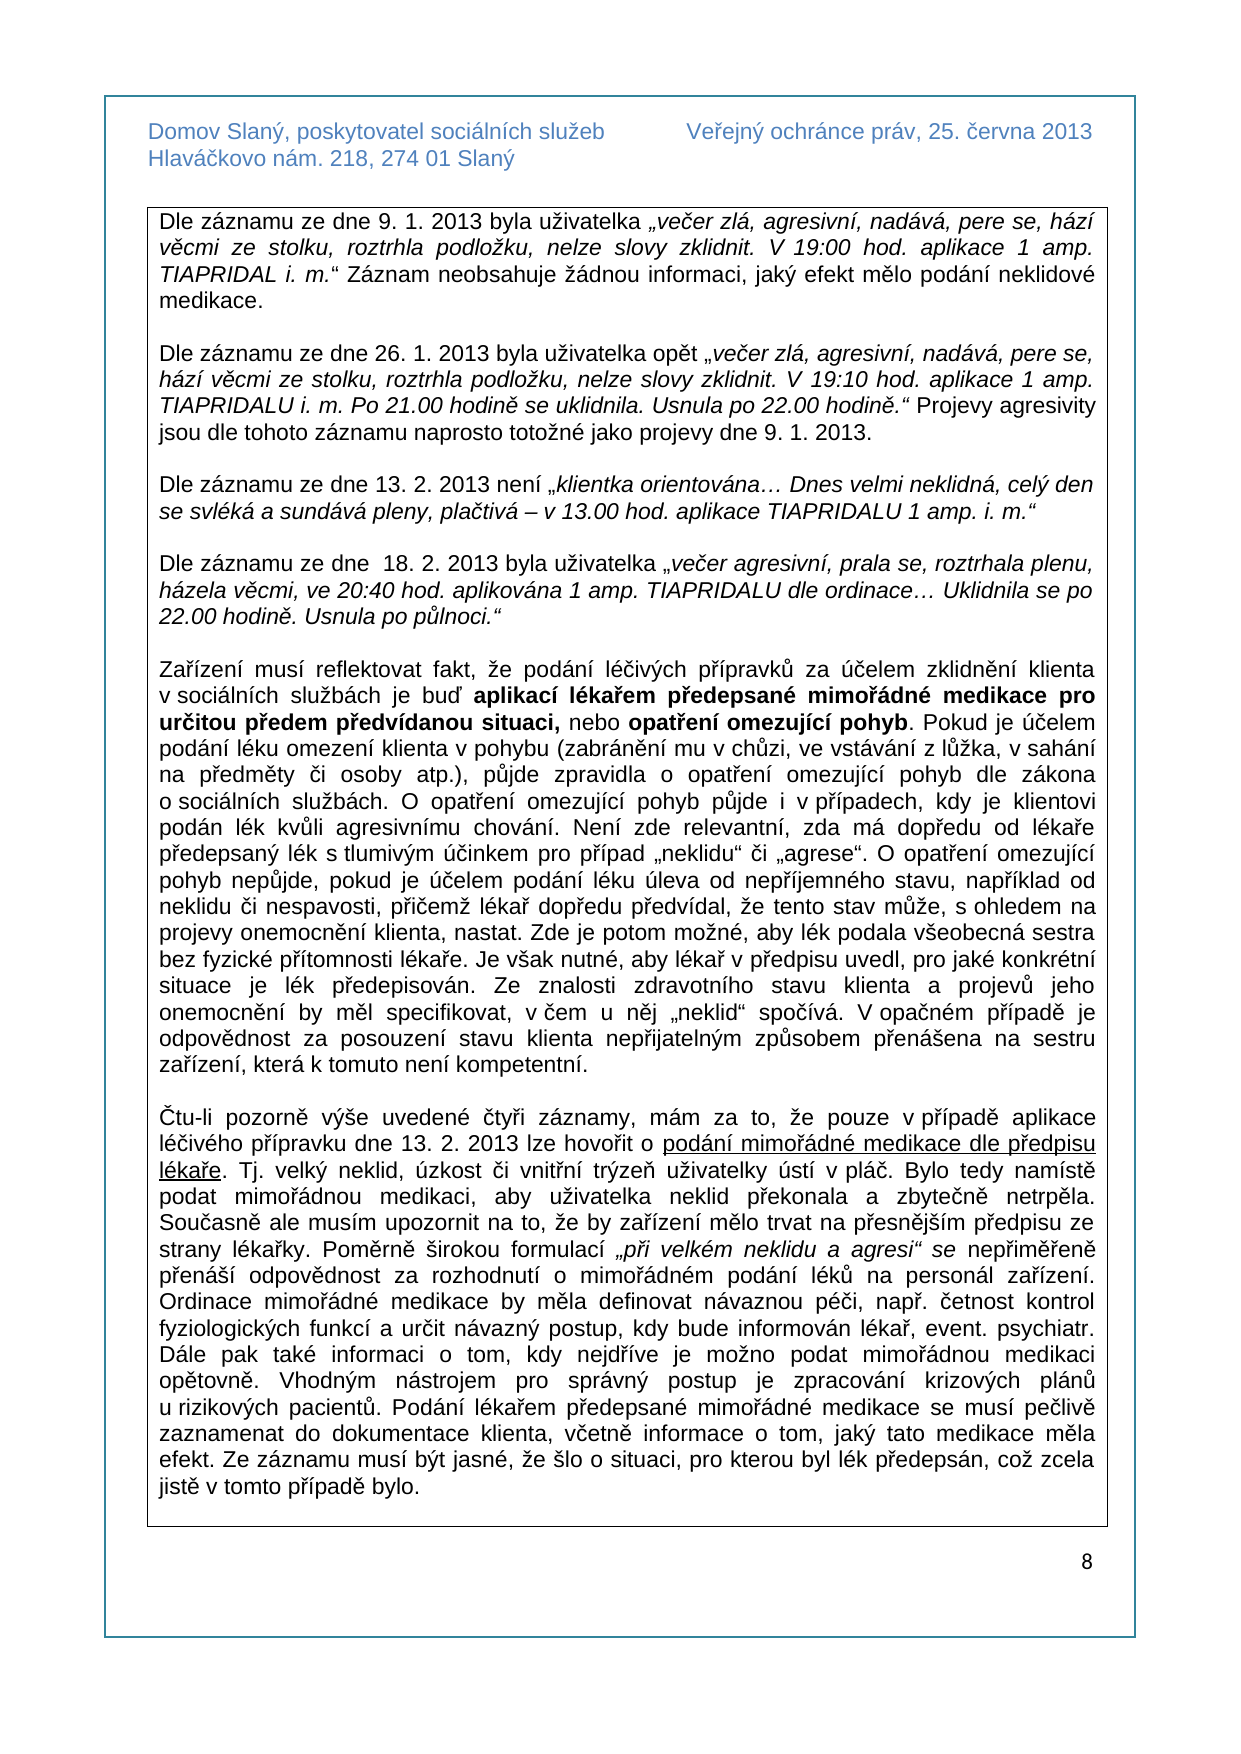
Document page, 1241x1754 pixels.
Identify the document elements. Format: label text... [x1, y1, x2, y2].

table_cell Dle záznamu ze dne 9. 1. 2013 byla uživatelka „večer zlá, agresivní, nadává, pere se, hází věcmi ze stolku, roztrhla podložku, nelze slovy zklidnit. V 19:00 hod. aplikace 1 amp. TIAPRIDAL i. m.“ Záznam neobsahuje žádnou informaci, jaký efekt mělo podání neklidové medikace. Dle záznamu ze dne 26. 1. 2013 byla uživatelka opět „večer zlá, agresivní, nadává, pere se, hází věcmi ze stolku, roztrhla podložku, nelze slovy zklidnit. V 19:10 hod. aplikace 1 amp. TIAPRIDALU i. m. Po 21.00 hodině se uklidnila. Usnula po 22.00 hodině.“ Projevy agresivity jsou dle tohoto záznamu naprosto totožné jako projevy dne 9. 1. 2013. Dle záznamu ze dne 13. 2. 2013 není „klientka orientována… Dnes velmi neklidná, celý den se svléká a sundává pleny, plačtivá – v 13.00 hod. aplikace TIAPRIDALU 1 amp. i. m.“ Dle záznamu ze dne 18. 2. 2013 byla uživatelka „večer agresivní, prala se, roztrhala plenu, házela věcmi, ve 20:40 hod. aplikována 1 amp. TIAPRIDALU dle ordinace… Uklidnila se po 22.00 hodině. Usnula po půlnoci.“ Zařízení musí reflektovat fakt, že podání léčivých přípravků za účelem zklidnění klienta v sociálních službách je buď aplikací lékařem předepsané mimořádné medikace pro určitou předem předvídanou situaci, nebo opatření omezující pohyb. Pokud je účelem podání léku omezení klienta v pohybu (zabránění mu v chůzi, ve vstávání z lůžka, v sahání na předměty či osoby atp.), půjde zpravidla o opatření omezující pohyb dle zákona o sociálních službách. O opatření omezující pohyb půjde i v případech, kdy je klientovi podán lék kvůli agresivnímu chování. Není zde relevantní, zda má dopředu od lékaře předepsaný lék s tlumivým účinkem pro případ „neklidu“ či „agrese“. O opatření omezující pohyb nepůjde, pokud je účelem podání léku úleva od nepříjemného stavu, například od neklidu či nespavosti, přičemž lékař dopředu předvídal, že tento stav může, s ohledem na projevy onemocnění klienta, nastat. Zde je potom možné, aby lék podala všeobecná sestra bez fyzické přítomnosti lékaře. Je však nutné, aby lékař v předpisu uvedl, pro jaké konkrétní situace je lék předepisován. Ze znalosti zdravotního stavu klienta a projevů jeho onemocnění by měl specifikovat, v čem u něj „neklid“ spočívá. V opačném případě je odpovědnost za posouzení stavu klienta nepřijatelným způsobem přenášena na sestru zařízení, která k tomuto není kompetentní. Čtu-li pozorně výše uvedené čtyři záznamy, mám za to, že pouze v případě aplikace léčivého přípravku dne 13. 2. 2013 lze hovořit o podání mimořádné medikace dle předpisu lékaře. Tj. velký neklid, úzkost či vnitřní trýzeň uživatelky ústí v pláč. Bylo tedy namístě podat mimořádnou medikaci, aby uživatelka neklid překonala a zbytečně netrpěla. Současně ale musím upozornit na to, že by zařízení mělo trvat na přesnějším předpisu ze strany lékařky. Poměrně širokou formulací „při velkém neklidu a agresi“ se nepřiměřeně přenáší odpovědnost za rozhodnutí o mimořádném podání léků na personál zařízení. Ordinace mimořádné medikace by měla definovat návaznou péči, např. četnost kontrol fyziologických funkcí a určit návazný postup, kdy bude informován lékař, event. psychiatr. Dále pak také informaci o tom, kdy nejdříve je možno podat mimořádnou medikaci opětovně. Vhodným nástrojem pro správný postup je zpracování krizových plánů u rizikových pacientů. Podání lékařem předepsané mimořádné medikace se musí pečlivě zaznamenat do dokumentace klienta, včetně informace o tom, jaký tato medikace měla efekt. Ze záznamu musí být jasné, že šlo o situaci, pro kterou byl lék předepsán, což zcela jistě v tomto případě bylo. [148, 208, 1107, 1526]
